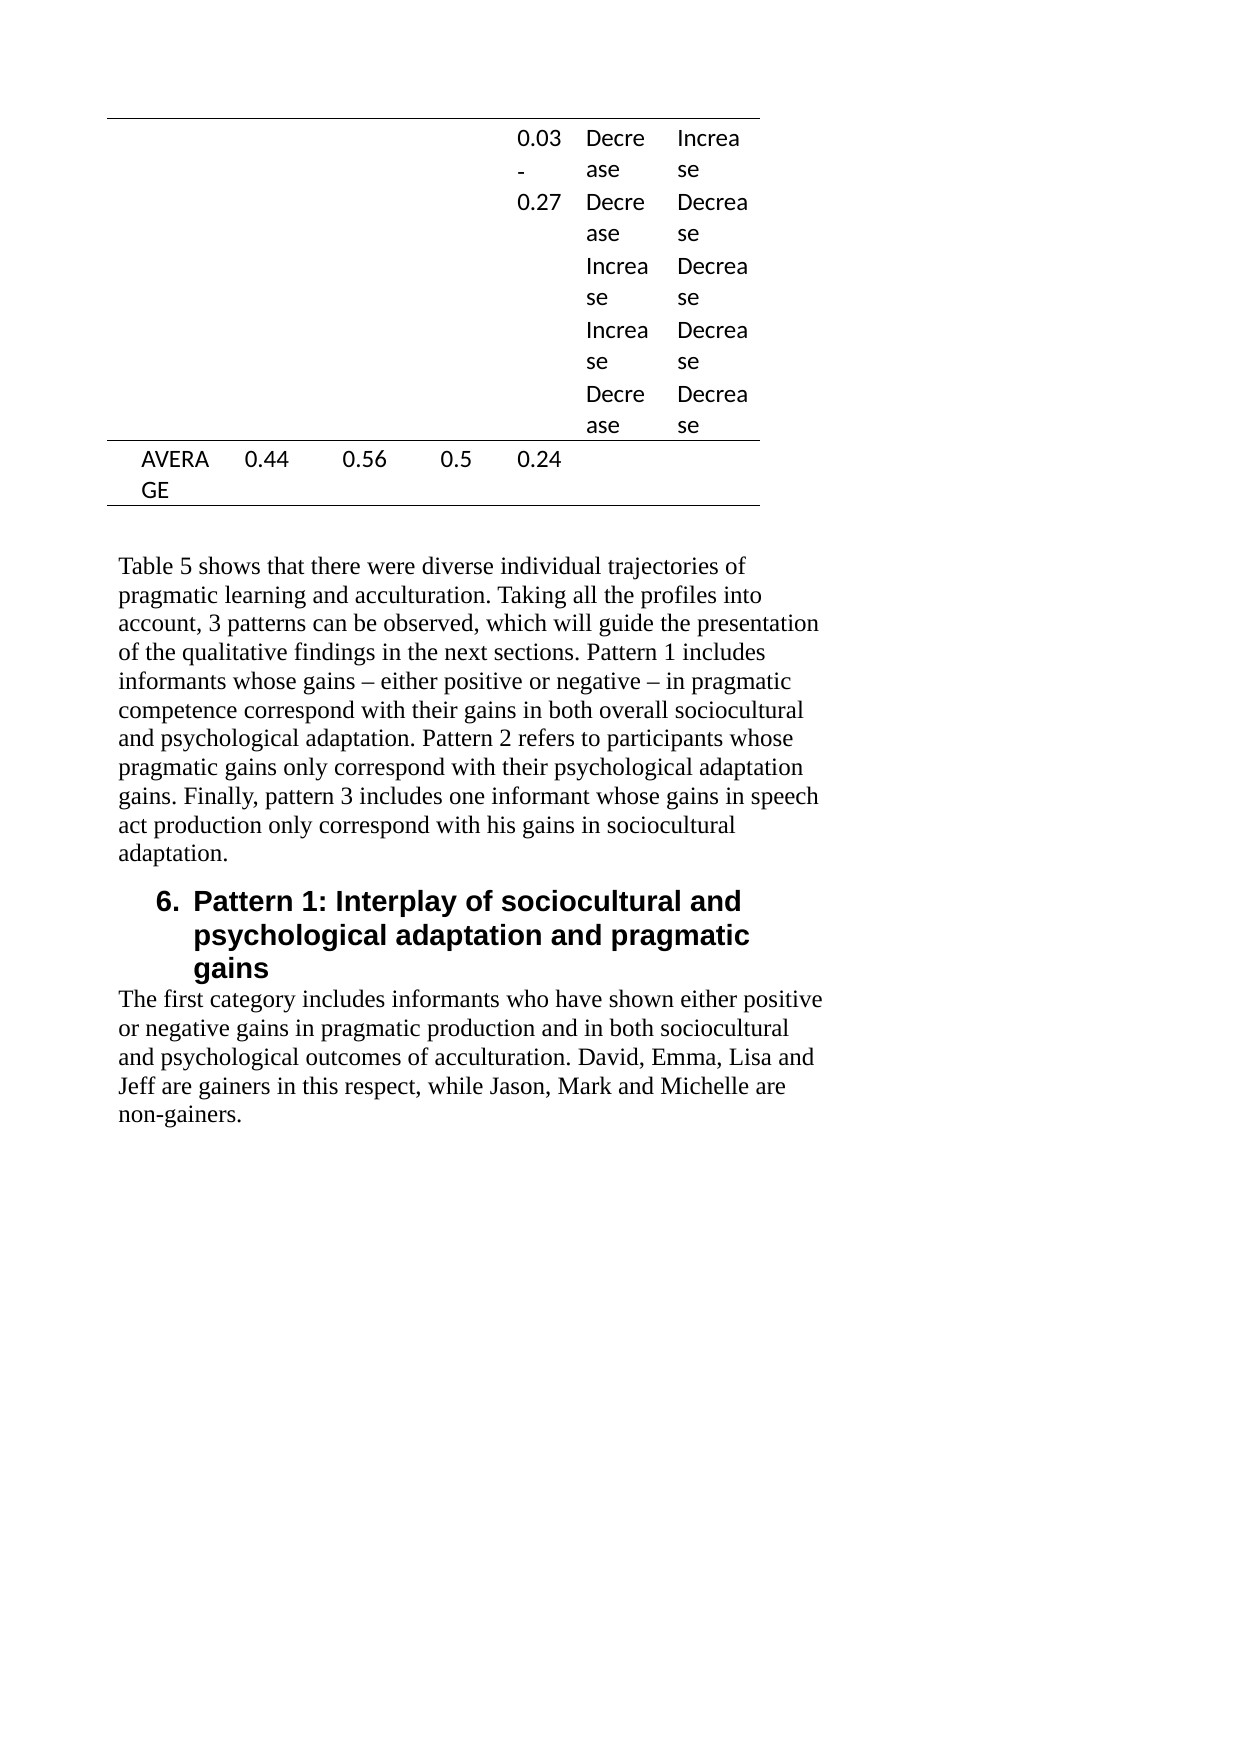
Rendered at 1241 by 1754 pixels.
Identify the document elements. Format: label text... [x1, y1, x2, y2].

table_cell 0.56 [331, 441, 429, 504]
list Pattern 1: Interplay of sociocultural and psychological adaptation and pragmatic gains [156, 884, 827, 984]
table_cell [107, 119, 130, 439]
table_cell [793, 118, 816, 439]
table_cell 0.5 [429, 441, 506, 504]
table_cell [760, 118, 793, 439]
text The first category includes informants who have shown either positive or negative gains in pragmatic production and in both sociocultural and psychological outcomes of acculturation. David, Emma, Lisa and Jeff are gainers in this respect, while Jason, Mark and Michelle are non-gainers. [118, 984, 827, 1128]
table_cell [107, 441, 130, 504]
table_cell [666, 441, 760, 504]
table_cell [575, 441, 666, 504]
table_cell [233, 119, 331, 439]
table_cell [760, 440, 793, 504]
table_cell [130, 119, 233, 439]
table_cell 0.44 [233, 441, 331, 504]
table_cell [793, 440, 816, 504]
table_cell 0.24 [506, 441, 574, 504]
table_cell [331, 119, 429, 439]
table_cell Decrease Decrease Increase Increase Decrease [575, 119, 666, 439]
table_cell Increase Decrease Decrease Decrease Decrease [666, 119, 760, 439]
table_cell 0.03 -0.27 [506, 119, 574, 439]
text Table 5 shows that there were diverse individual trajectories of pragmatic learning and acculturation. Taking all the profiles into account, 3 patterns can be observed, which will guide the presentation of the qualitative findings in the next sections. Pattern 1 includes informants whose gains – either positive or negative – in pragmatic competence correspond with their gains in both overall sociocultural and psychological adaptation. Pattern 2 refers to participants whose pragmatic gains only correspond with their psychological adaptation gains. Finally, pattern 3 includes one informant whose gains in speech act production only correspond with his gains in sociocultural adaptation. [118, 551, 827, 867]
table_cell AVERAGE [130, 441, 233, 504]
table_cell [429, 119, 506, 439]
